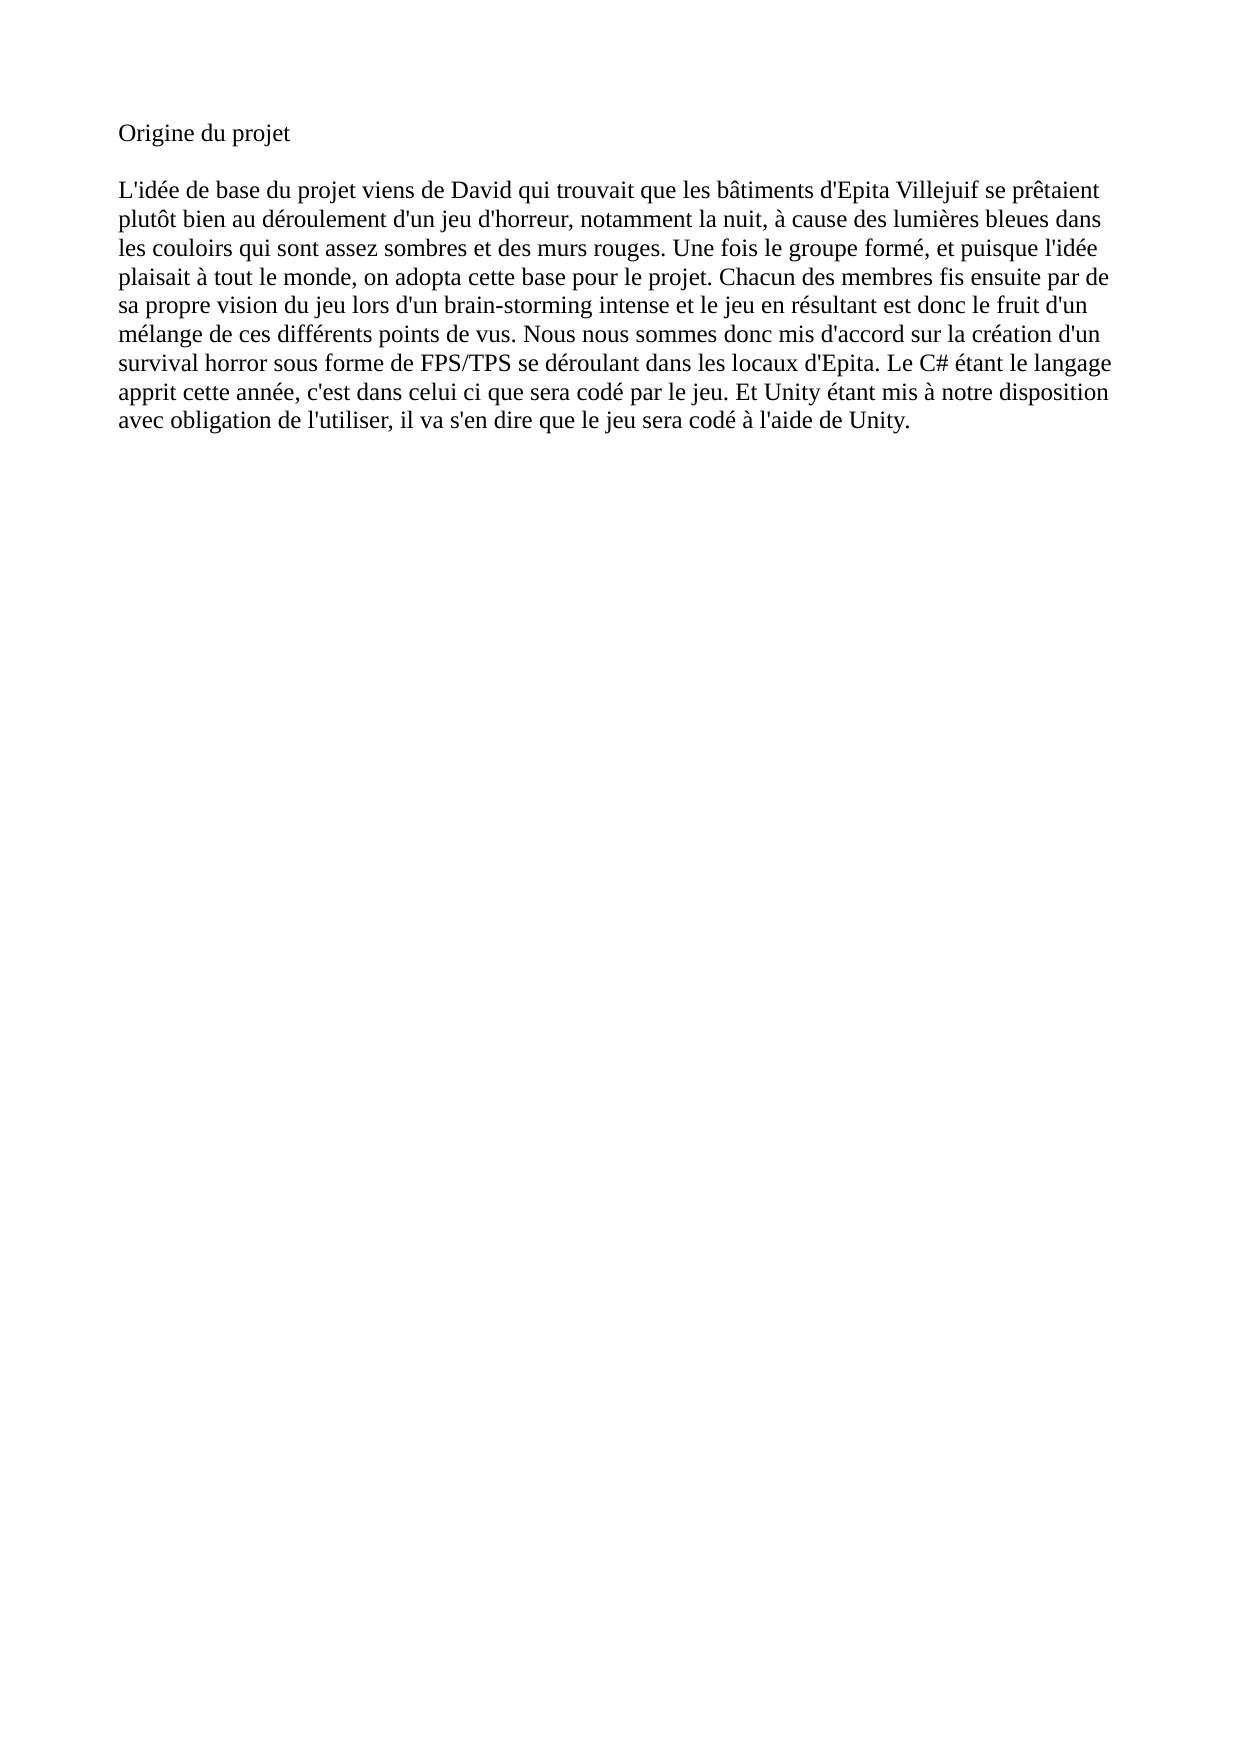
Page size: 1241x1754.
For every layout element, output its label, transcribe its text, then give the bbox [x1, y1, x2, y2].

text Origine du projet [118, 118, 1122, 147]
text L'idée de base du projet viens de David qui trouvait que les bâtiments d'Epita Villejuif se prêtaient plutôt bien au déroulement d'un jeu d'horreur, notamment la nuit, à cause des lumières bleues dans les couloirs qui sont assez sombres et des murs rouges. Une fois le groupe formé, et puisque l'idée plaisait à tout le monde, on adopta cette base pour le projet. Chacun des membres fis ensuite par de sa propre vision du jeu lors d'un brain-storming intense et le jeu en résultant est donc le fruit d'un mélange de ces différents points de vus. Nous nous sommes donc mis d'accord sur la création d'un survival horror sous forme de FPS/TPS se déroulant dans les locaux d'Epita. Le C# étant le langage apprit cette année, c'est dans celui ci que sera codé par le jeu. Et Unity étant mis à notre disposition avec obligation de l'utiliser, il va s'en dire que le jeu sera codé à l'aide de Unity. [118, 176, 1122, 434]
